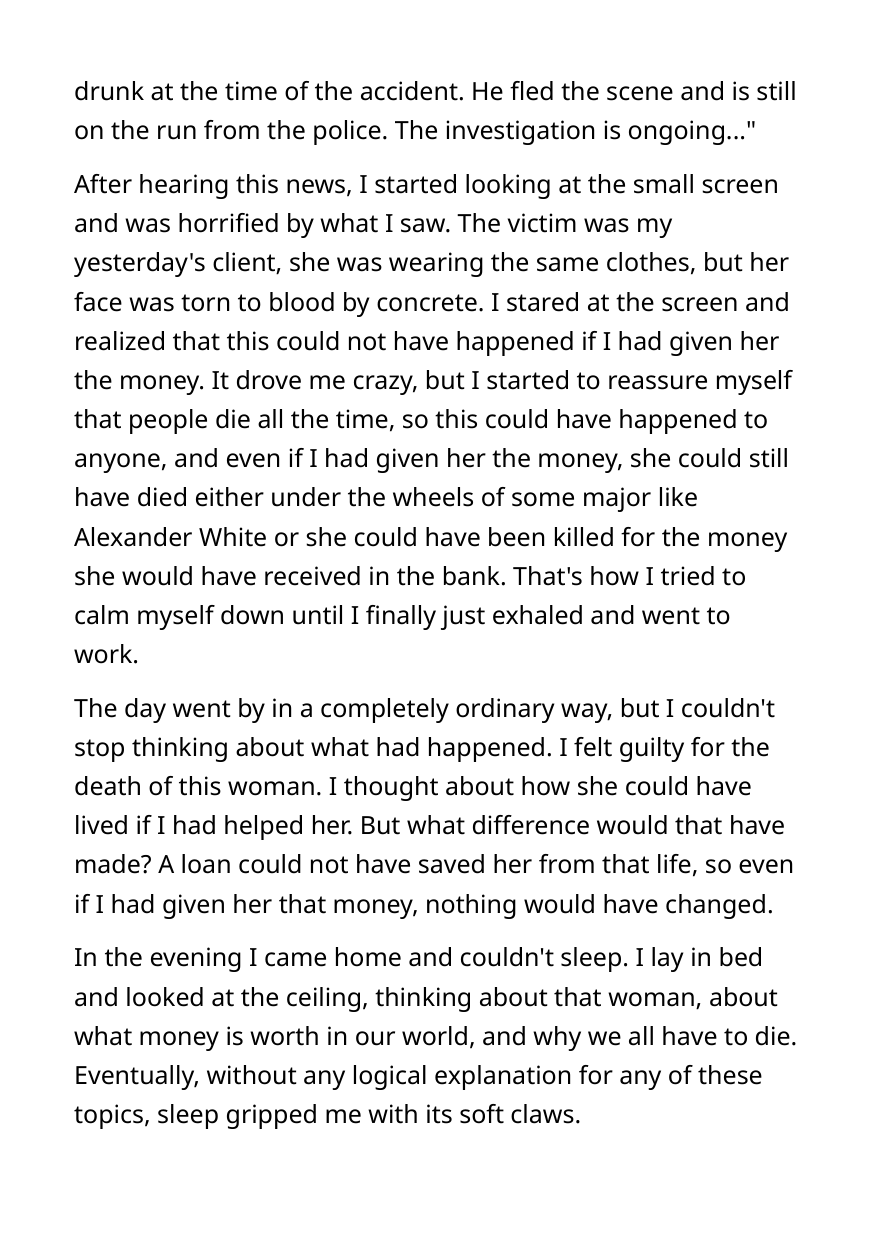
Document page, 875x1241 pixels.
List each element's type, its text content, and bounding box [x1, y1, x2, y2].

text After hearing this news, I started looking at the small screen and was horrified by what I saw. The victim was my yesterday's client, she was wearing the same clothes, but her face was torn to blood by concrete. I stared at the screen and realized that this could not have happened if I had given her the money. It drove me crazy, but I started to reassure myself that people die all the time, so this could have happened to anyone, and even if I had given her the money, she could still have died either under the wheels of some major like Alexander White or she could have been killed for the money she would have received in the bank. That's how I tried to calm myself down until I finally just exhaled and went to work. [74, 167, 800, 671]
text drunk at the time of the accident. He fled the scene and is still on the run from the police. The investigation is ongoing..." [74, 74, 800, 147]
text In the evening I came home and couldn't sleep. I lay in bed and looked at the ceiling, thinking about that woman, about what money is worth in our world, and why we all have to die. Eventually, without any logical explanation for any of these topics, sleep gripped me with its soft claws. [74, 940, 800, 1131]
text The day went by in a completely ordinary way, but I couldn't stop thinking about what had happened. I felt guilty for the death of this woman. I thought about how she could have lived if I had helped her. But what difference would that have made? A loan could not have saved her from that life, so even if I had given her that money, nothing would have changed. [74, 691, 800, 920]
